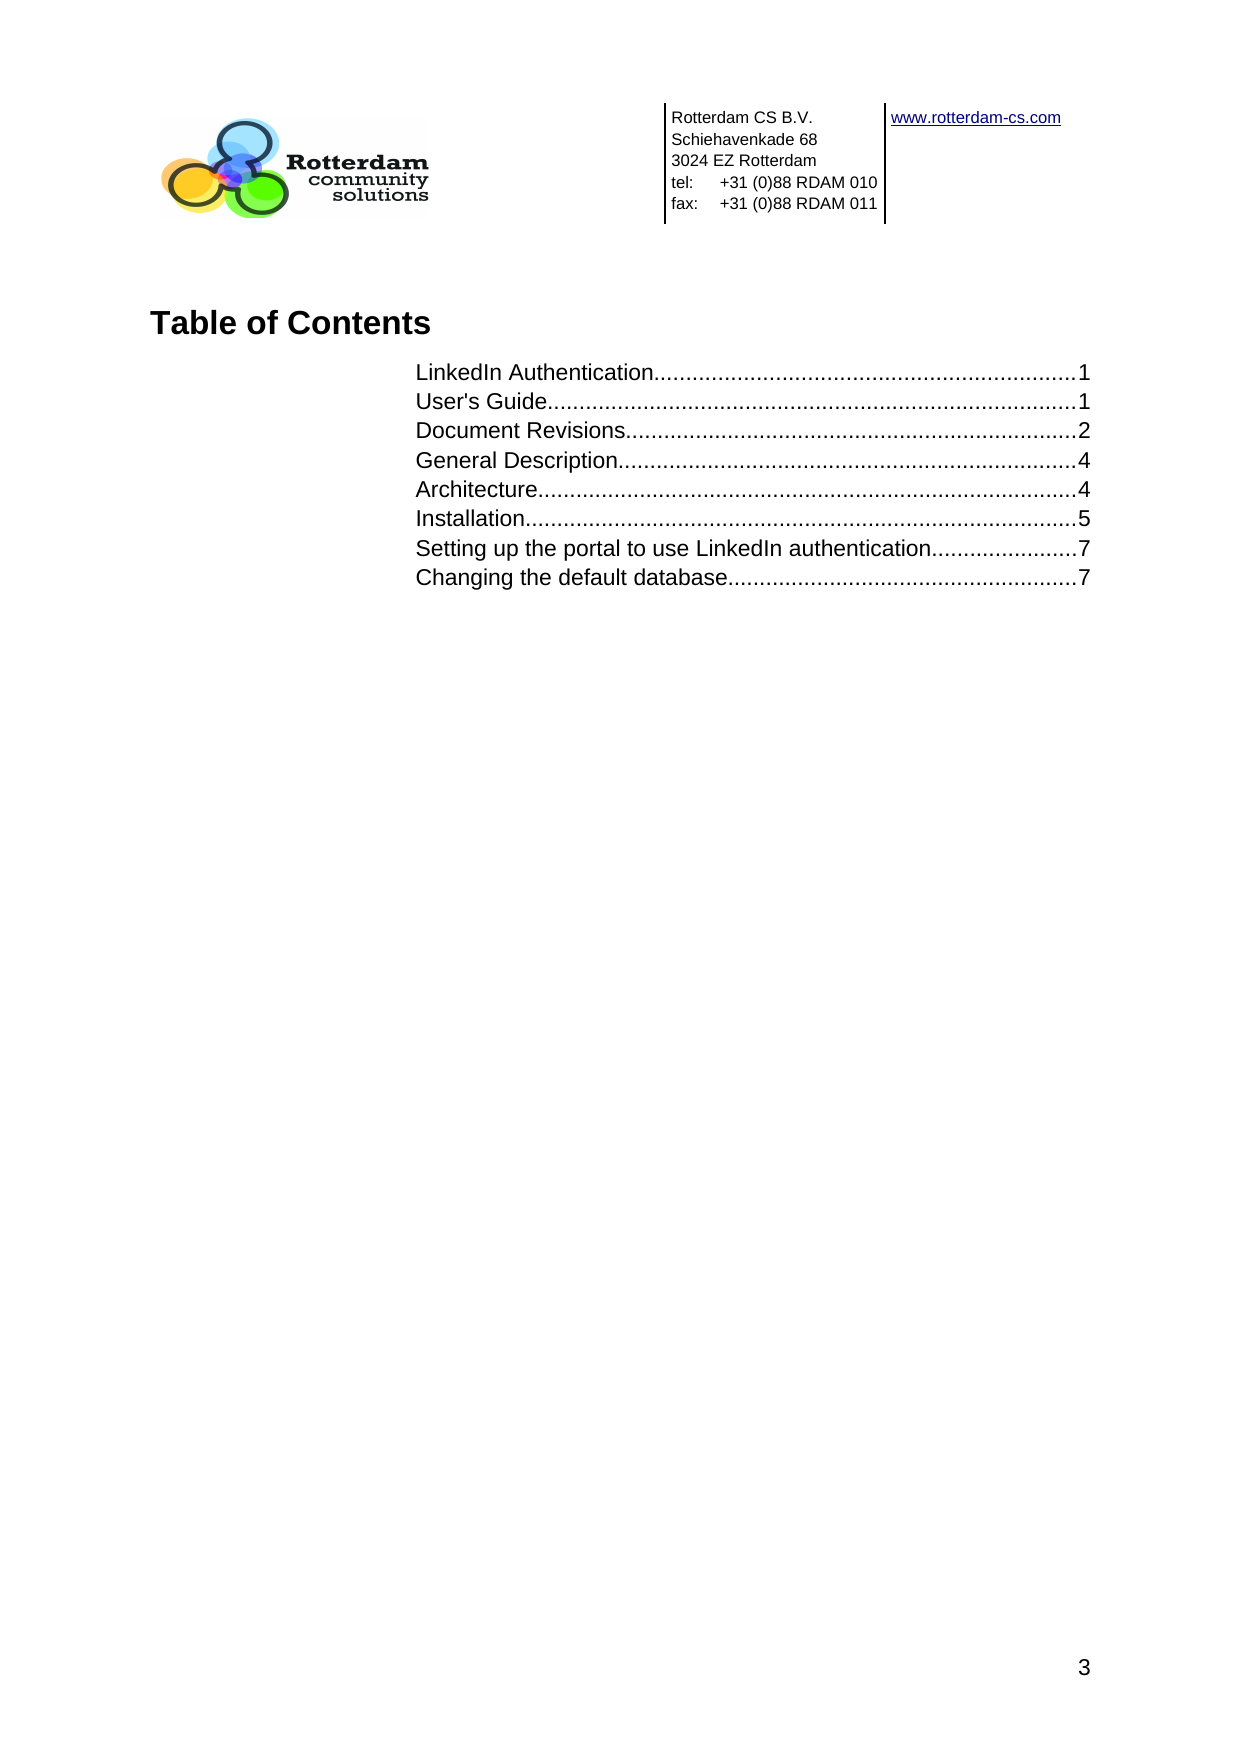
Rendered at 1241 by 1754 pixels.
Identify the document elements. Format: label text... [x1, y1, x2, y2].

text Setting up the portal to use LinkedIn authentication 7 [415, 535, 1091, 561]
text Document Revisions 2 [415, 418, 1091, 443]
text LinkedIn Authentication 1 [415, 359, 1091, 385]
text Architecture 4 [415, 477, 1091, 502]
subtitle Table of Contents [150, 304, 1091, 341]
text General Description 4 [415, 447, 1091, 473]
text User's Guide 1 [415, 388, 1091, 414]
text Installation 5 [415, 506, 1091, 532]
text Changing the default database 7 [415, 565, 1091, 590]
